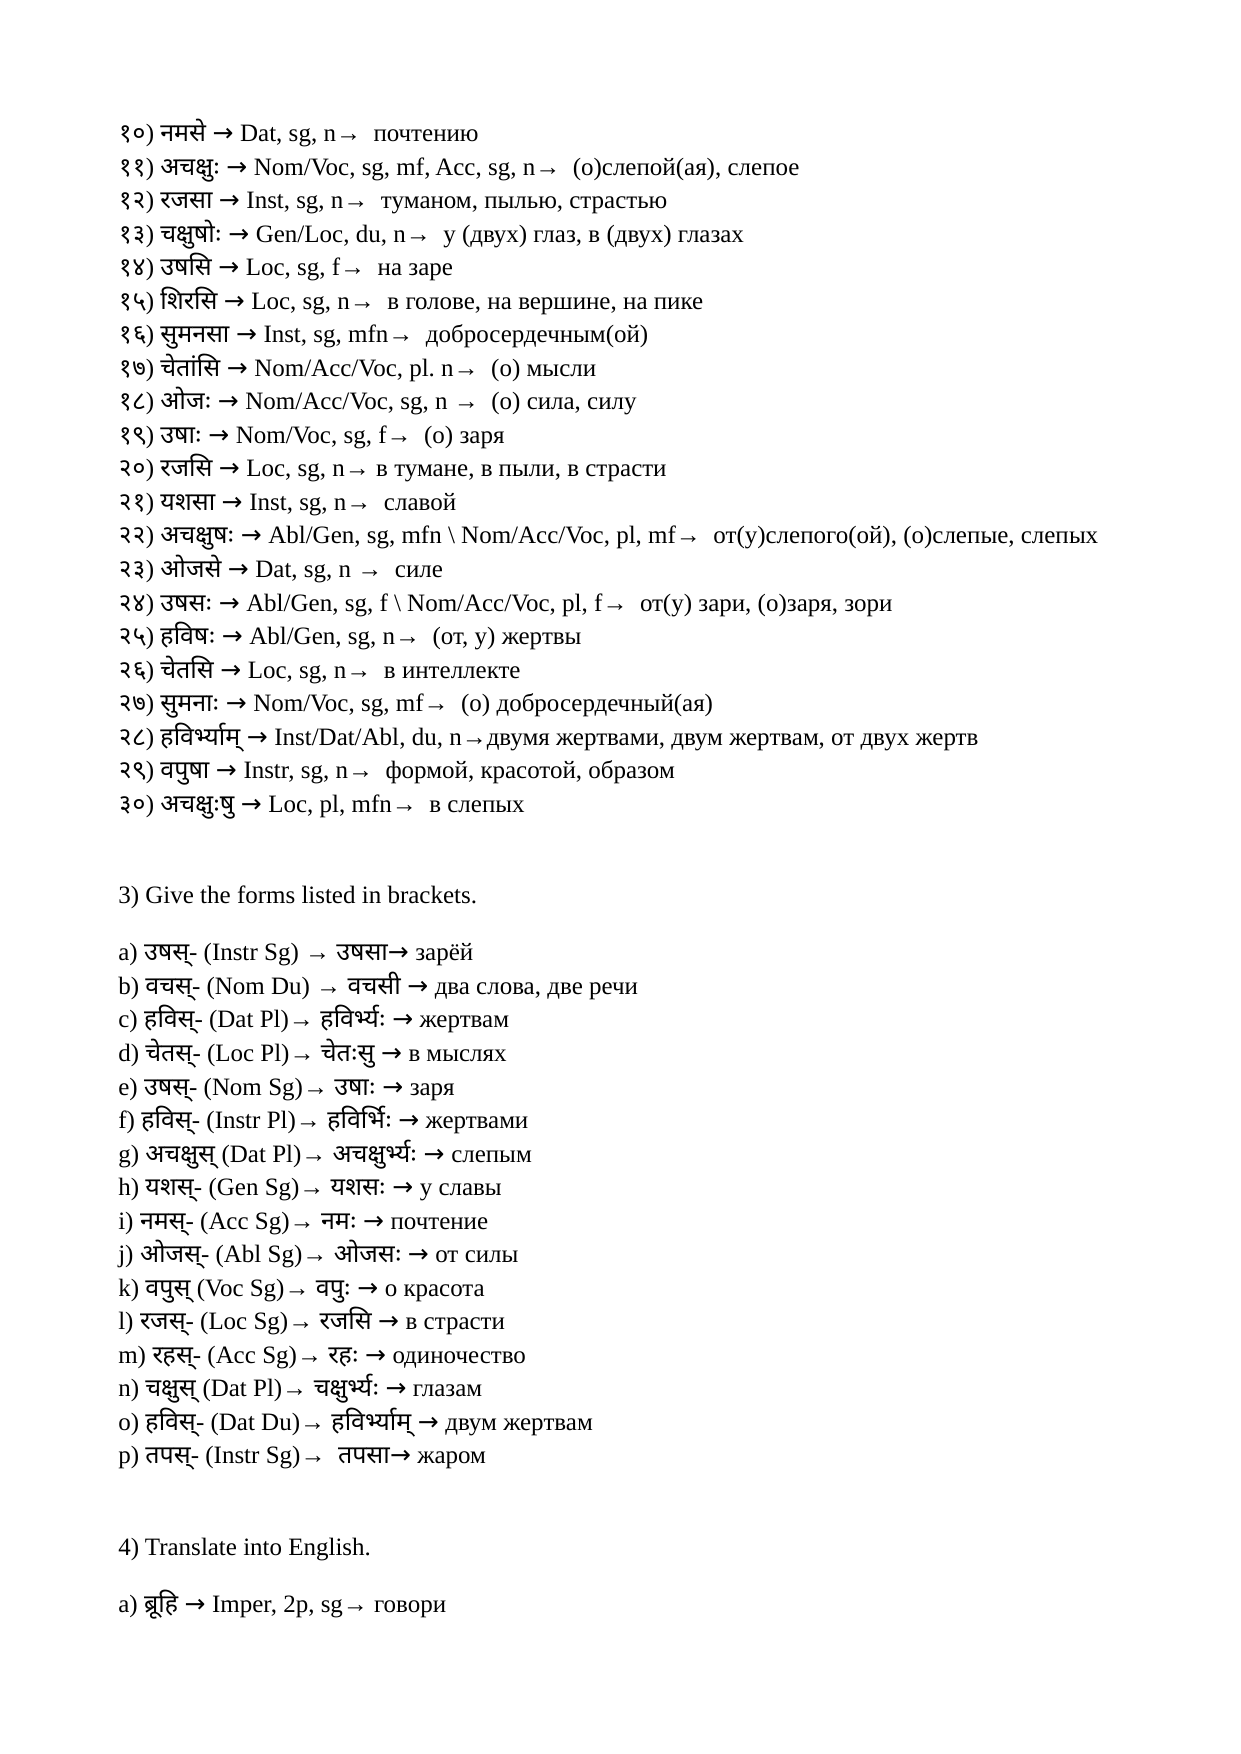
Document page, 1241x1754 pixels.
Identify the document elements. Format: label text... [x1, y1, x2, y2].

text 4) Translate into English. [118, 1532, 1122, 1560]
text m) रहस्- (Acc Sg)→ रहः → одиночество [118, 1340, 1122, 1373]
text १५) शिरसि → Loc, sg, n→ в голове, на вершине, на пике [118, 286, 1122, 319]
text २९) वपुषा → Instr, sg, n→ формой, красотой, образом [118, 755, 1122, 789]
text १९) उषाः → Nom/Voc, sg, f→ (о) заря [118, 420, 1122, 453]
text १६) सुमनसा → Inst, sg, mfn→ добросердечным(ой) [118, 319, 1122, 353]
text २७) सुमनाः → Nom/Voc, sg, mf→ (о) добросердечный(ая) [118, 688, 1122, 722]
text j) ओजस्- (Abl Sg)→ ओजसः → от силы [118, 1239, 1122, 1273]
text २०) रजसि → Loc, sg, n→ в тумане, в пыли, в страсти [118, 453, 1122, 487]
text १४) उषसि → Loc, sg, f→ на заре [118, 252, 1122, 286]
text १२) रजसा → Inst, sg, n→ туманом, пылью, страстью [118, 185, 1122, 219]
text f) हविस्- (Instr Pl)→ हविर्भिः → жертвами [118, 1105, 1122, 1139]
text 3) Give the forms listed in brackets. [118, 880, 1122, 909]
text p) तपस्- (Instr Sg)→ तपसा→ жаром [118, 1441, 1122, 1474]
text d) चेतस्- (Loc Pl)→ चेतःसु → в мыслях [118, 1038, 1122, 1072]
text e) उषस्- (Nom Sg)→ उषाः → заря [118, 1072, 1122, 1105]
text c) हविस्- (Dat Pl)→ हविर्भ्यः → жертвам [118, 1004, 1122, 1038]
text १०) नमसे → Dat, sg, n→ почтению [118, 118, 1122, 152]
text i) नमस्- (Acc Sg)→ नमः → почтение [118, 1206, 1122, 1239]
text २६) चेतसि → Loc, sg, n→ в интеллекте [118, 655, 1122, 688]
text n) चक्षुस् (Dat Pl)→ चक्षुर्भ्यः → глазам [118, 1373, 1122, 1407]
text २८) हविर्भ्याम् → Inst/Dat/Abl, du, n→двумя жертвами, двум жертвам, от двух жертв [118, 722, 1122, 755]
text a) ब्रूहि → Imper, 2p, sg→ говори [118, 1589, 1122, 1623]
text २२) अचक्षुषः → Abl/Gen, sg, mfn \ Nom/Acc/Voc, pl, mf→ от(у)слепого(ой), (о)слепые, слепых [118, 521, 1122, 554]
text २५) हविषः → Abl/Gen, sg, n→ (от, у) жертвы [118, 621, 1122, 655]
text १८) ओजः → Nom/Acc/Voc, sg, n → (о) сила, силу [118, 386, 1122, 420]
text १३) चक्षुषोः → Gen/Loc, du, n→ у (двух) глаз, в (двух) глазах [118, 219, 1122, 252]
text k) वपुस् (Voc Sg)→ वपुः → о красота [118, 1273, 1122, 1306]
text o) हविस्- (Dat Du)→ हविर्भ्याम् → двум жертвам [118, 1407, 1122, 1441]
text २४) उषसः → Abl/Gen, sg, f \ Nom/Acc/Voc, pl, f→ от(у) зари, (о)заря, зори [118, 588, 1122, 621]
text ३०) अचक्षुःषु → Loc, pl, mfn→ в слепых [118, 789, 1122, 822]
text १७) चेतांसि → Nom/Acc/Voc, pl. n→ (о) мысли [118, 353, 1122, 386]
text ११) अचक्षुः → Nom/Voc, sg, mf, Acc, sg, n→ (о)слепой(ая), слепое [118, 152, 1122, 185]
text b) वचस्- (Nom Du) → वचसी → два слова, две речи [118, 971, 1122, 1004]
text २१) यशसा → Inst, sg, n→ славой [118, 487, 1122, 521]
text २३) ओजसे → Dat, sg, n → силе [118, 554, 1122, 588]
text l) रजस्- (Loc Sg)→ रजसि → в страсти [118, 1306, 1122, 1340]
text g) अचक्षुस् (Dat Pl)→ अचक्षुर्भ्यः → слепым [118, 1139, 1122, 1172]
text h) यशस्- (Gen Sg)→ यशसः → у славы [118, 1172, 1122, 1206]
text a) उषस्- (Instr Sg) → उषसा→ зарёй [118, 937, 1122, 971]
